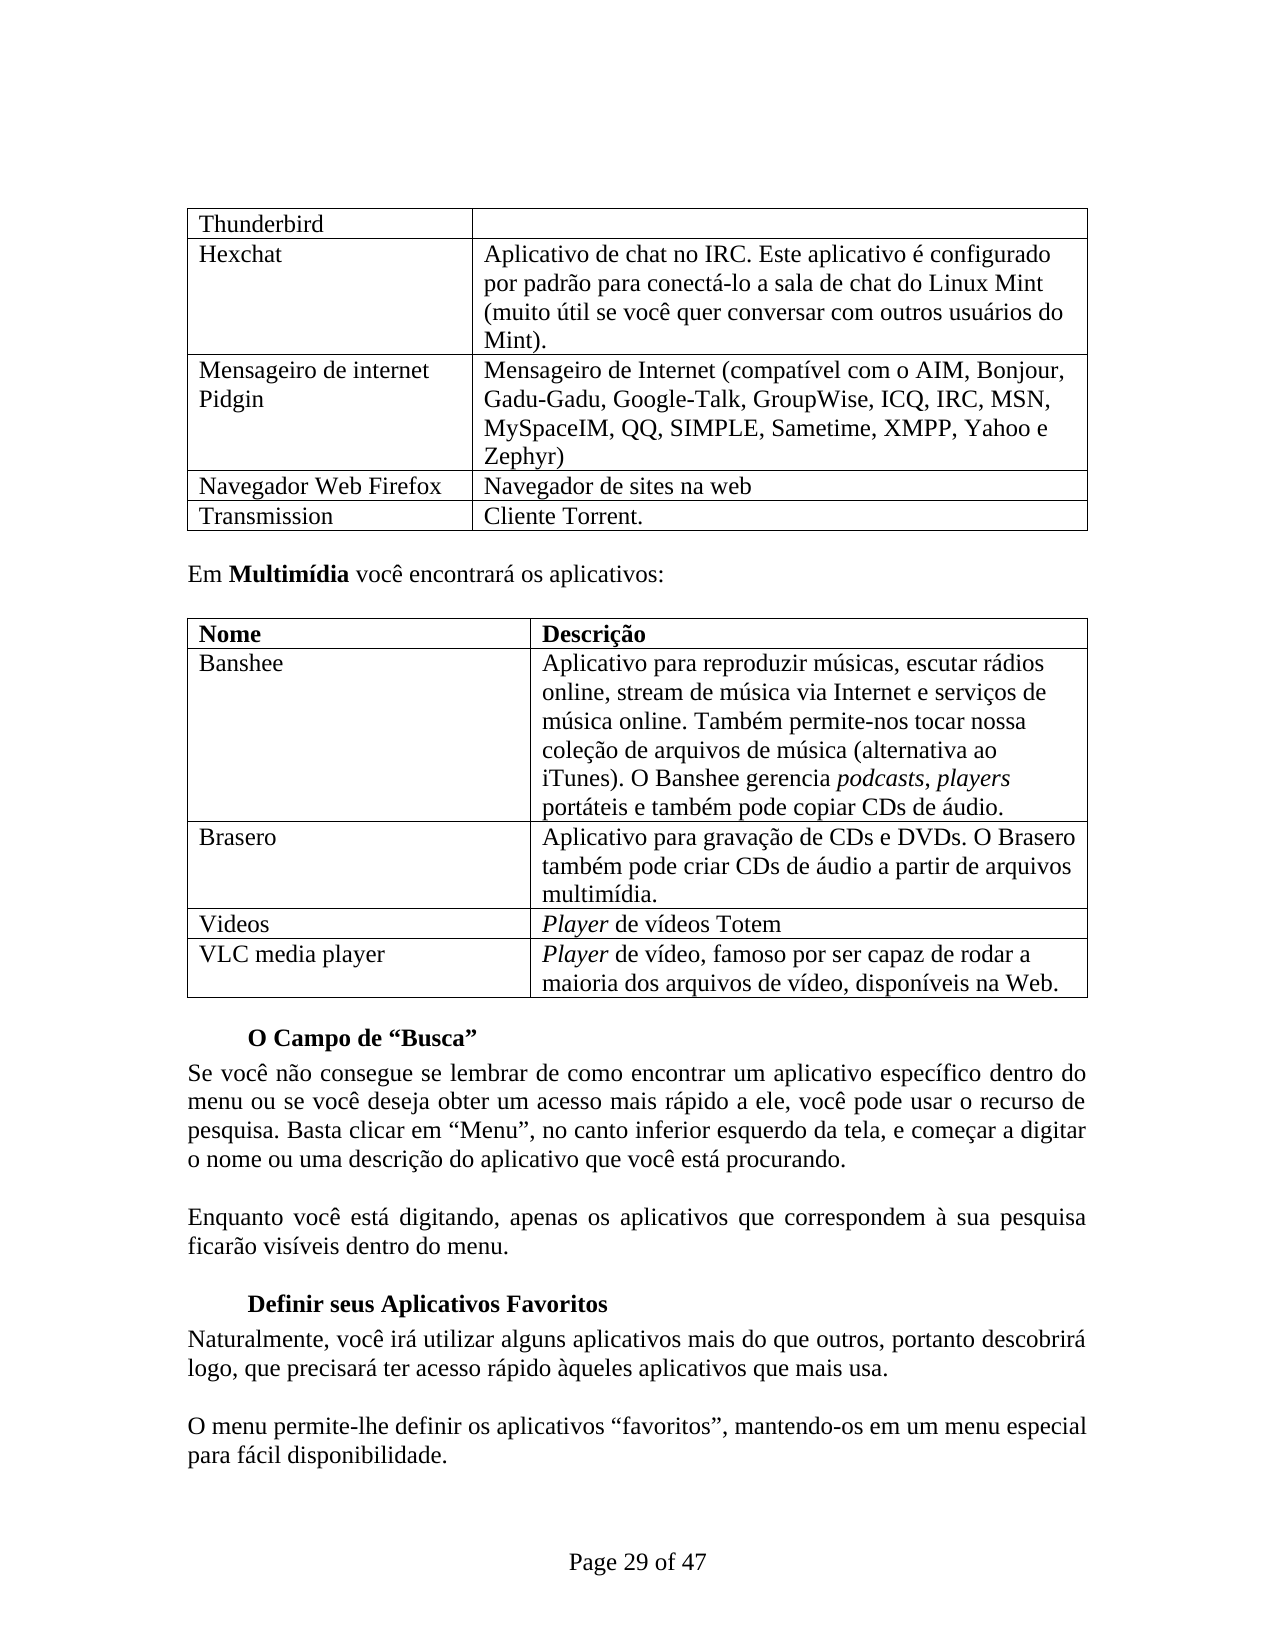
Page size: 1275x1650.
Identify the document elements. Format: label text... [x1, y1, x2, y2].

text Naturalmente, você irá utilizar alguns aplicativos mais do que outros, portanto descobrirá logo, que precisará ter acesso rápido àqueles aplicativos que mais usa. [187, 1324, 1087, 1382]
table_cell Navegador de sites na web [473, 471, 1087, 500]
table_header Descrição [531, 619, 1087, 647]
table_cell Player de vídeo, famoso por ser capaz de rodar a maioria dos arquivos de vídeo, disponíveis na Web. [531, 939, 1087, 997]
table_cell Aplicativo para gravação de CDs e DVDs. O Brasero também pode criar CDs de áudio a partir de arquivos multimídia. [531, 822, 1087, 908]
table_cell Mensageiro de Internet (compatível com o AIM, Bonjour, Gadu-Gadu, Google-Talk, GroupWise, ICQ, IRC, MSN, MySpaceIM, QQ, SIMPLE, Sametime, XMPP, Yahoo e Zephyr) [473, 355, 1087, 470]
table_cell Brasero [188, 822, 530, 908]
text Em Multimídia você encontrará os aplicativos: [187, 559, 1087, 588]
text Se você não consegue se lembrar de como encontrar um aplicativo específico dentro do menu ou se você deseja obter um acesso mais rápido a ele, você pode usar o recurso de pesquisa. Basta clicar em “Menu”, no canto inferior esquerdo da tela, e começar a digitar o nome ou uma descrição do aplicativo que você está procurando. [187, 1058, 1087, 1173]
table_cell Cliente Torrent. [473, 501, 1087, 530]
table_cell Hexchat [188, 239, 472, 354]
table_cell Thunderbird [188, 209, 472, 238]
subtitle Definir seus Aplicativos Favoritos [187, 1289, 1087, 1318]
table_cell Player de vídeos Totem [531, 909, 1087, 938]
table_cell [473, 209, 1087, 238]
table_cell Aplicativo para reproduzir músicas, escutar rádios online, stream de música via Internet e serviços de música online. Também permite-nos tocar nossa coleção de arquivos de música (alternativa ao iTunes). O Banshee gerencia podcasts, players portáteis e também pode copiar CDs de áudio. [531, 649, 1087, 821]
text O menu permite-lhe definir os aplicativos “favoritos”, mantendo-os em um menu especial para fácil disponibilidade. [187, 1411, 1087, 1469]
table_cell Banshee [188, 649, 530, 821]
table_header Nome [188, 619, 530, 647]
table_cell Mensageiro de internet Pidgin [188, 355, 472, 470]
table_cell Videos [188, 909, 530, 938]
table_cell Aplicativo de chat no IRC. Este aplicativo é configurado por padrão para conectá-lo a sala de chat do Linux Mint (muito útil se você quer conversar com outros usuários do Mint). [473, 239, 1087, 354]
subtitle O Campo de “Busca” [187, 1023, 1087, 1051]
table_cell VLC media player [188, 939, 530, 997]
text Enquanto você está digitando, apenas os aplicativos que correspondem à sua pesquisa ficarão visíveis dentro do menu. [187, 1202, 1087, 1260]
table_cell Transmission [188, 501, 472, 530]
table_cell Navegador Web Firefox [188, 471, 472, 500]
